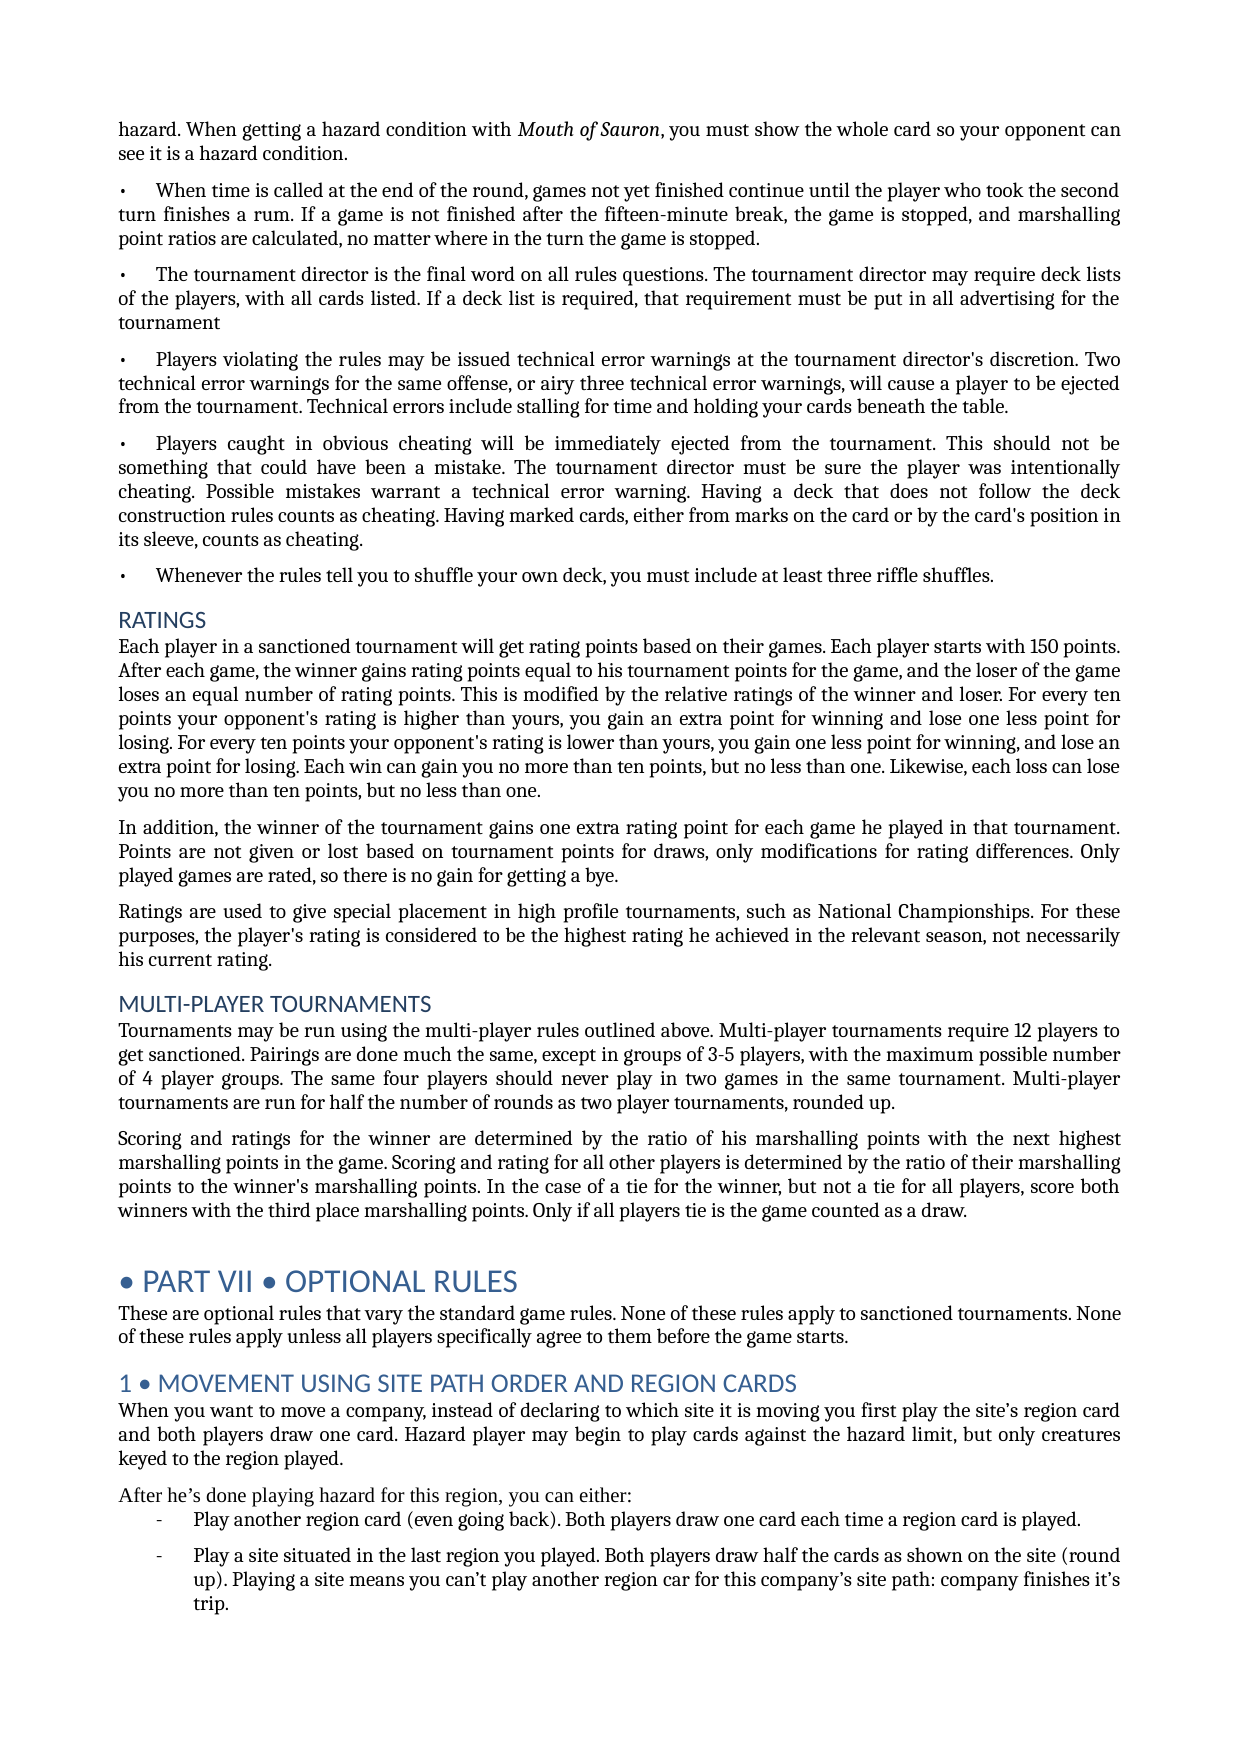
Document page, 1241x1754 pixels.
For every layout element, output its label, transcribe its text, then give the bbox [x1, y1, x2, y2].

text hazard. When getting a hazard condition with Mouth of Sauron, you must show the whole card so your opponent can see it is a hazard condition. [118, 118, 1122, 166]
subtitle RATINGS [118, 604, 1122, 635]
text • The tournament director is the final word on all rules questions. The tournament director may require deck lists of the players, with all cards listed. If a deck list is required, that requirement must be put in all advertising for the tournament [118, 263, 1122, 335]
text Tournaments may be run using the multi-player rules outlined above. Multi-player tournaments require 12 players to get sanctioned. Pairings are done much the same, except in groups of 3-5 players, with the maximum possible number of 4 player groups. The same four players should never play in two games in the same tournament. Multi-player tournaments are run for half the number of rounds as two player tournaments, rounded up. [118, 1019, 1122, 1114]
text Ratings are used to give special placement in high profile tournaments, such as National Championships. For these purposes, the player's rating is considered to be the highest rating he achieved in the relevant season, not necessarily his current rating. [118, 900, 1122, 972]
text • When time is called at the end of the round, games not yet finished continue until the player who took the second turn finishes a rum. If a game is not finished after the fifteen-minute break, the game is stopped, and marshalling point ratios are calculated, no matter where in the turn the game is stopped. [118, 178, 1122, 250]
text Scoring and ratings for the winner are determined by the ratio of his marshalling points with the next highest marshalling points in the game. Scoring and rating for all other players is determined by the ratio of their marshalling points to the winner's marshalling points. In the case of a tie for the winner, but not a tie for all players, score both winners with the third place marshalling points. Only if all players tie is the game counted as a draw. [118, 1127, 1122, 1223]
text In addition, the winner of the tournament gains one extra rating point for each game he played in that tournament. Points are not given or lost based on tournament points for draws, only modifications for rating differences. Only played games are rated, so there is no gain for getting a bye. [118, 815, 1122, 887]
text Each player in a sanctioned tournament will get rating points based on their games. Each player starts with 150 points. After each game, the winner gains rating points equal to his tournament points for the game, and the loser of the game loses an equal number of rating points. This is modified by the relative ratings of the winner and loser. For every ten points your opponent's rating is higher than yours, you gain an extra point for winning and lose one less point for losing. For every ten points your opponent's rating is lower than yours, you gain one less point for winning, and lose an extra point for losing. Each win can gain you no more than ten points, but no less than one. Likewise, each loss can lose you no more than ten points, but no less than one. [118, 635, 1122, 803]
text • Whenever the rules tell you to shuffle your own deck, you must include at least three riffle shuffles. [118, 564, 1122, 588]
text • Players violating the rules may be issued technical error warnings at the tournament director's discretion. Two technical error warnings for the same offense, or airy three technical error warnings, will cause a player to be ejected from the tournament. Technical errors include stalling for time and holding your cards beneath the table. [118, 347, 1122, 419]
subtitle 1 • MOVEMENT USING SITE PATH ORDER AND REGION CARDS [118, 1366, 1122, 1399]
list Play another region card (even going back). Both players draw one card each time a region card is played. [156, 1507, 1122, 1531]
text • Players caught in obvious cheating will be immediately ejected from the tournament. This should not be something that could have been a mistake. The tournament director must be sure the player was intentionally cheating. Possible mistakes warrant a technical error warning. Having a deck that does not follow the deck construction rules counts as cheating. Having marked cards, either from marks on the card or by the card's position in its sleeve, counts as cheating. [118, 432, 1122, 551]
subtitle MULTI-PLAYER TOURNAMENTS [118, 988, 1122, 1019]
text After he’s done playing hazard for this region, you can either: [118, 1483, 1122, 1507]
text When you want to move a company, instead of declaring to which site it is moving you first play the site’s region card and both players draw one card. Hazard player may begin to play cards against the hazard limit, but only creatures keyed to the region played. [118, 1399, 1122, 1471]
subtitle • PART VII • OPTIONAL RULES [118, 1260, 1122, 1301]
text These are optional rules that vary the standard game rules. None of these rules apply to sanctioned tournaments. None of these rules apply unless all players specifically agree to them before the game starts. [118, 1301, 1122, 1349]
list Play a site situated in the last region you played. Both players draw half the cards as shown on the site (round up). Playing a site means you can’t play another region car for this company’s site path: company finishes it’s trip. [156, 1544, 1122, 1616]
